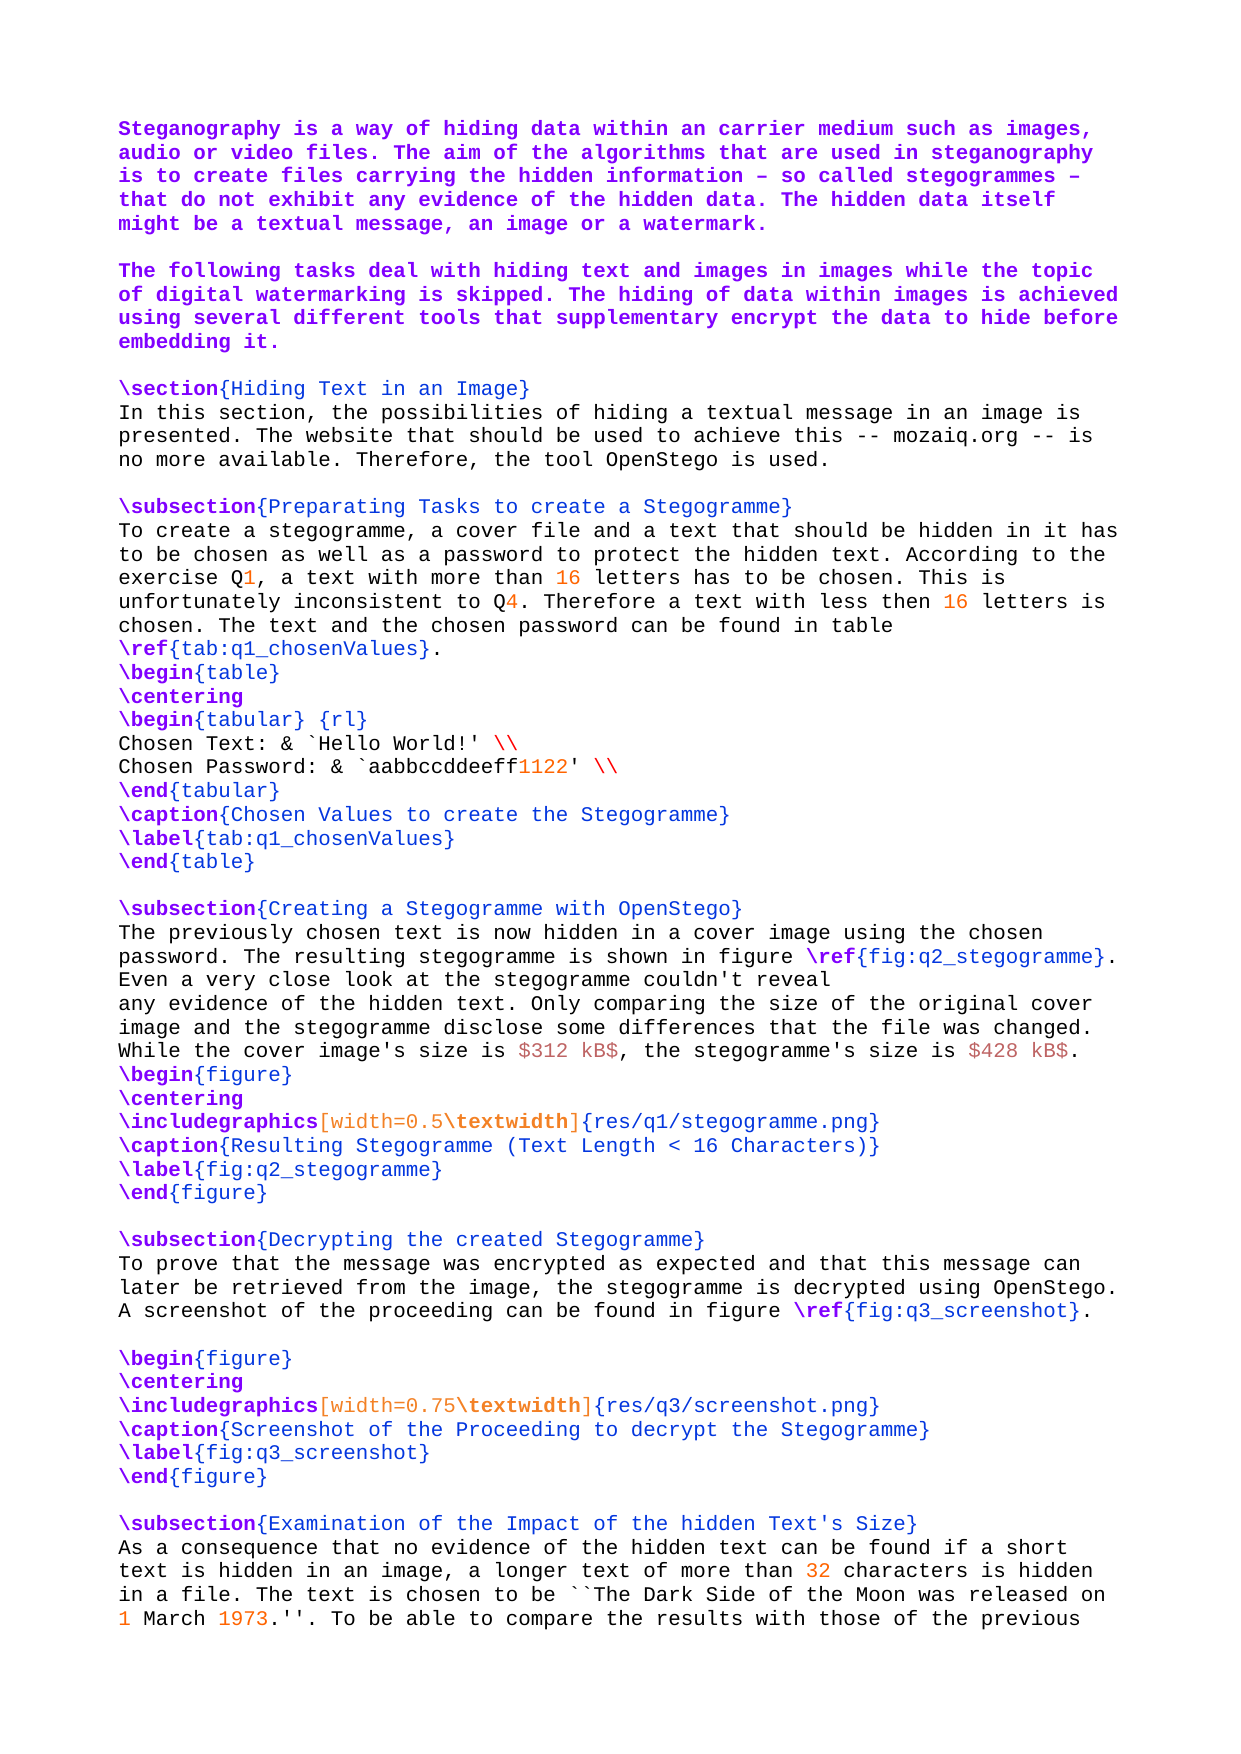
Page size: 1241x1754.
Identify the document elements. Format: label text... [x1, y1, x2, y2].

text \includegraphics[width=0.75\textwidth]{res/q3/screenshot.png} [118, 1395, 1122, 1419]
text A screenshot of the proceeding can be found in figure \ref{fig:q3_screenshot}. [118, 1300, 1122, 1324]
text Chosen Text: & `Hello World!' \\ [118, 733, 1122, 757]
text \end{figure} [118, 1182, 1122, 1206]
text \subsection{Creating a Stegogramme with OpenStego} [118, 898, 1122, 922]
text \end{figure} [118, 1466, 1122, 1489]
text To create a stegogramme, a cover file and a text that should be hidden in it has [118, 520, 1122, 544]
text \begin{table} [118, 662, 1122, 686]
text \label{fig:q2_stegogramme} [118, 1158, 1122, 1182]
text password. The resulting stegogramme is shown in figure \ref{fig:q2_stegogramme}. [118, 946, 1122, 969]
text The following tasks deal with hiding text and images in images while the topic of digital watermarking is skipped. The hiding of data within images is achieved using several different tools that supplementary encrypt the data to hide before embedding it. [118, 260, 1122, 354]
text \caption{Resulting Stegogramme (Text Length < 16 Characters)} [118, 1135, 1122, 1158]
text text is hidden in an image, a longer text of more than 32 characters is hidden [118, 1561, 1122, 1584]
text \centering [118, 1088, 1122, 1111]
text \centering [118, 686, 1122, 709]
text to be chosen as well as a password to protect the hidden text. According to the [118, 544, 1122, 567]
text \subsection{Decrypting the created Stegogramme} [118, 1229, 1122, 1253]
text \caption{Screenshot of the Proceeding to decrypt the Stegogramme} [118, 1419, 1122, 1442]
text \label{tab:q1_chosenValues} [118, 827, 1122, 851]
text While the cover image's size is $312 kB$, the stegogramme's size is $428 kB$. [118, 1040, 1122, 1064]
text \includegraphics[width=0.5\textwidth]{res/q1/stegogramme.png} [118, 1111, 1122, 1135]
text \section{Hiding Text in an Image} [118, 378, 1122, 402]
text \label{fig:q3_screenshot} [118, 1442, 1122, 1466]
text As a consequence that no evidence of the hidden text can be found if a short [118, 1537, 1122, 1561]
text \ref{tab:q1_chosenValues}. [118, 638, 1122, 662]
text unfortunately inconsistent to Q4. Therefore a text with less then 16 letters is [118, 591, 1122, 615]
text in a file. The text is chosen to be ``The Dark Side of the Moon was released on [118, 1584, 1122, 1608]
text 1 March 1973.''. To be able to compare the results with those of the previous [118, 1608, 1122, 1631]
text Chosen Password: & `aabbccddeeff1122' \\ [118, 757, 1122, 780]
text The previously chosen text is now hidden in a cover image using the chosen [118, 922, 1122, 946]
text \subsection{Preparating Tasks to create a Stegogramme} [118, 496, 1122, 520]
text image and the stegogramme disclose some differences that the file was changed. [118, 1017, 1122, 1040]
text exercise Q1, a text with more than 16 letters has to be chosen. This is [118, 567, 1122, 591]
text To prove that the message was encrypted as expected and that this message can [118, 1253, 1122, 1277]
text In this section, the possibilities of hiding a textual message in an image is [118, 402, 1122, 426]
text \begin{tabular} {rl} [118, 709, 1122, 733]
text later be retrieved from the image, the stegogramme is decrypted using OpenStego. [118, 1277, 1122, 1300]
text \end{table} [118, 851, 1122, 875]
text \end{tabular} [118, 780, 1122, 804]
text Even a very close look at the stegogramme couldn't reveal [118, 969, 1122, 993]
text Steganography is a way of hiding data within an carrier medium such as images, audio or video files. The aim of the algorithms that are used in steganography is to create files carrying the hidden information – so called stegogrammes – that do not exhibit any evidence of the hidden data. The hidden data itself might be a textual message, an image or a watermark. [118, 118, 1122, 236]
text chosen. The text and the chosen password can be found in table [118, 615, 1122, 638]
text presented. The website that should be used to achieve this -- mozaiq.org -- is [118, 426, 1122, 449]
text \centering [118, 1371, 1122, 1395]
text \caption{Chosen Values to create the Stegogramme} [118, 804, 1122, 827]
text \subsection{Examination of the Impact of the hidden Text's Size} [118, 1513, 1122, 1537]
text any evidence of the hidden text. Only comparing the size of the original cover [118, 993, 1122, 1017]
text \begin{figure} [118, 1064, 1122, 1088]
text \begin{figure} [118, 1348, 1122, 1371]
text no more available. Therefore, the tool OpenStego is used. [118, 449, 1122, 473]
